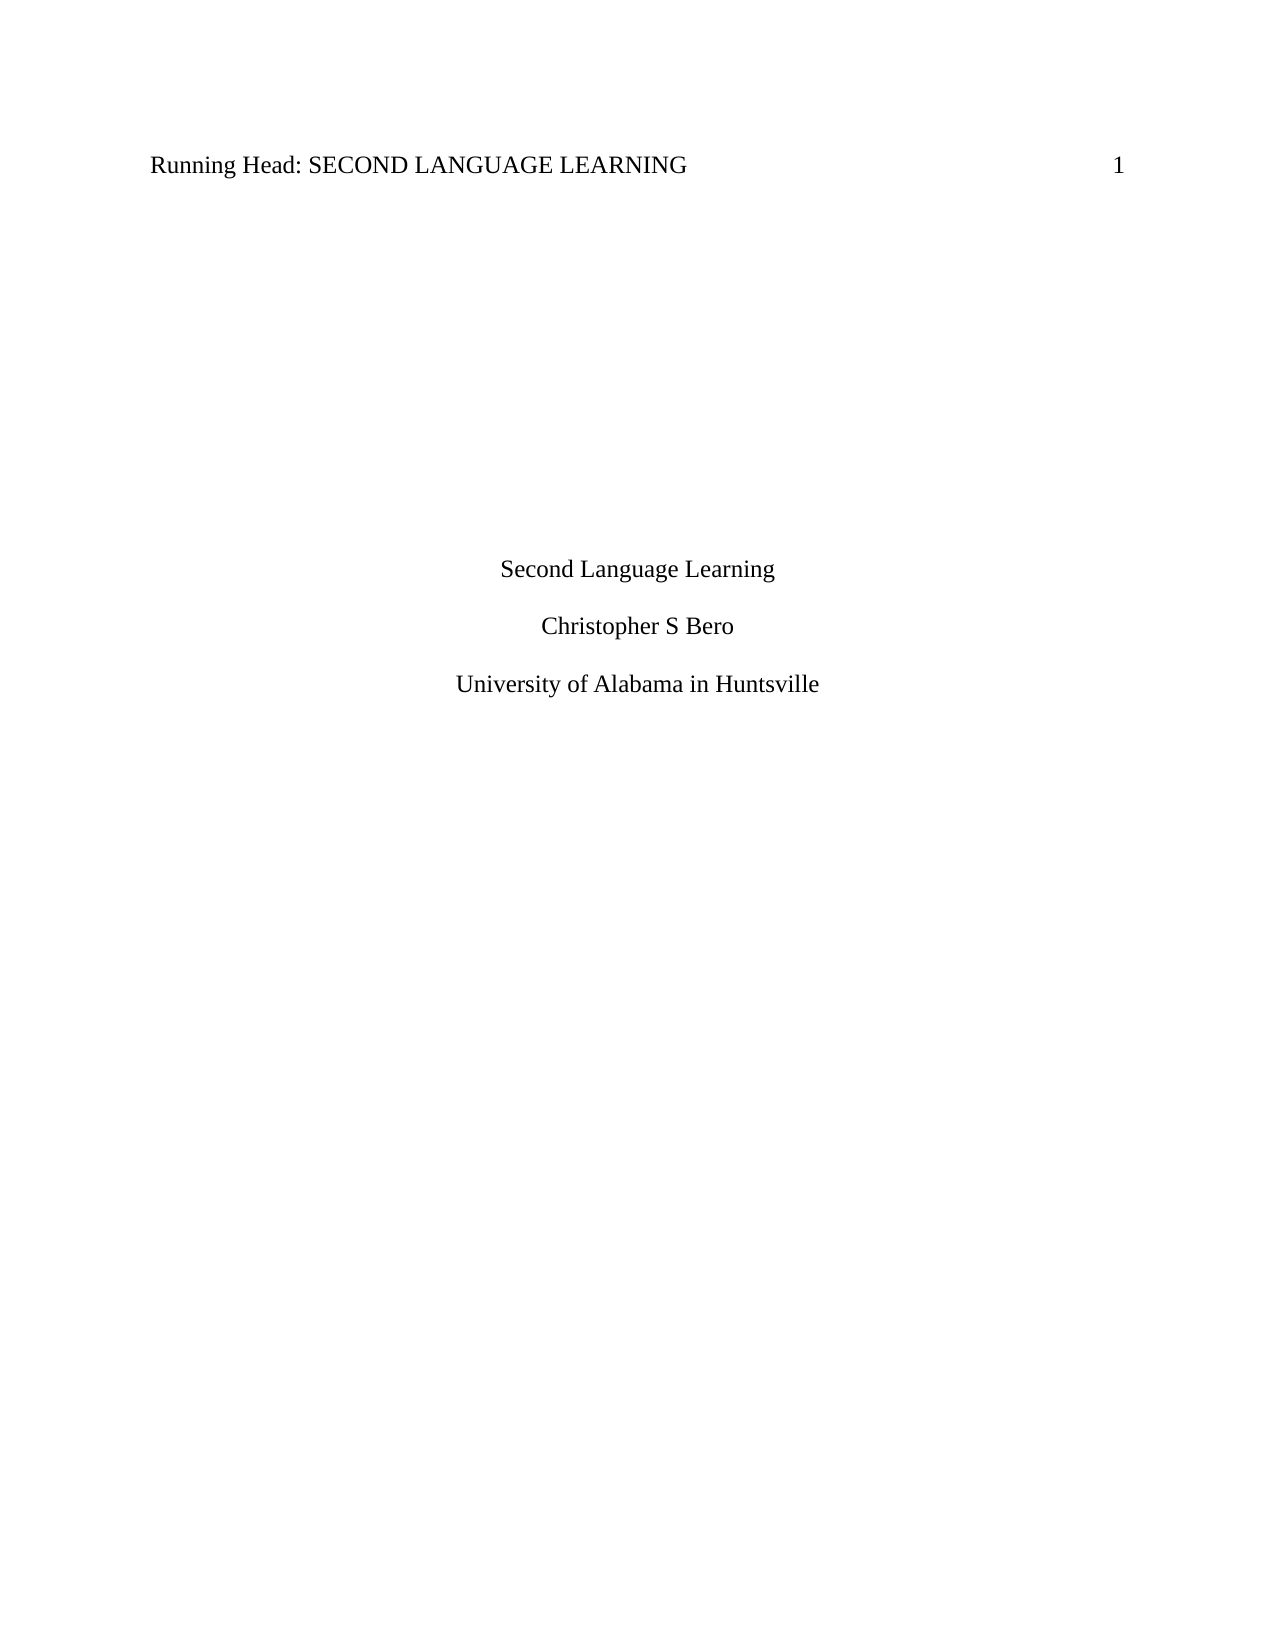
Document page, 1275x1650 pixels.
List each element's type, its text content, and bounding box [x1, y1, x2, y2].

text University of Alabama in Huntsville [150, 669, 1125, 697]
text Christopher S Bero [150, 611, 1125, 640]
text Second Language Learning [150, 554, 1125, 582]
